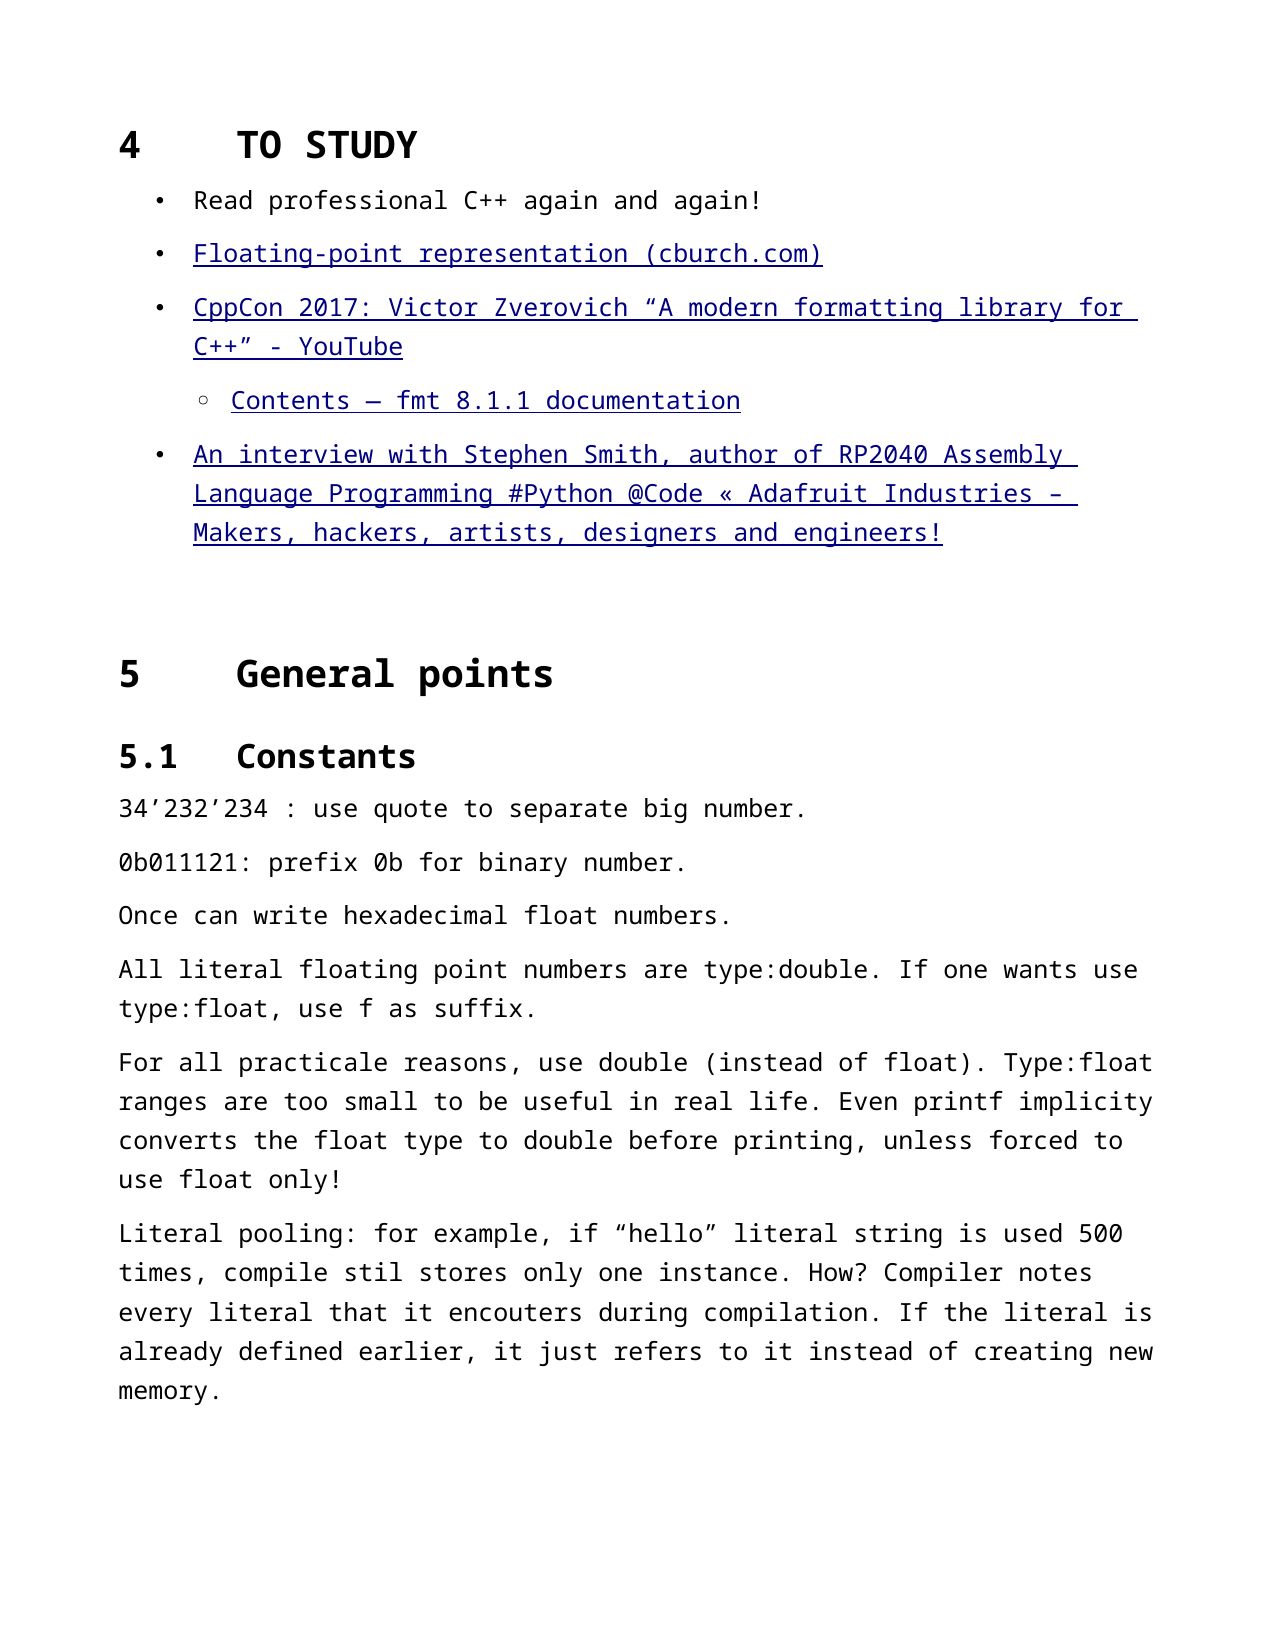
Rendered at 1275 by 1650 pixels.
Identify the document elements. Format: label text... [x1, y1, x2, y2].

text 34’232’234 : use quote to separate big number. [118, 791, 1157, 824]
list Floating-point representation (cburch.com) [156, 236, 1157, 270]
list An interview with Stephen Smith, author of RP2040 Assembly Language Programming #Python @Code « Adafruit Industries – Makers, hackers, artists, designers and engineers! [156, 436, 1157, 549]
list Contents — fmt 8.1.1 documentation [193, 383, 1157, 417]
text All literal floating point numbers are type:double. If one wants use type:float, use f as suffix. [118, 952, 1157, 1025]
list Read professional C++ again and again! [156, 182, 1157, 216]
text Literal pooling: for example, if “hello” literal string is used 500 times, compile stil stores only one instance. How? Compiler notes every literal that it encouters during compilation. If the literal is already defined earlier, it just refers to it instead of creating new memory. [118, 1216, 1157, 1407]
list CppCon 2017: Victor Zverovich “A modern formatting library for C++” - YouTube [156, 290, 1157, 363]
text 0b011121: prefix 0b for binary number. [118, 844, 1157, 878]
subtitle TO STUDY [118, 118, 1157, 170]
subtitle Constants [118, 732, 1157, 778]
subtitle General points [118, 647, 1157, 699]
text Once can write hexadecimal float numbers. [118, 898, 1157, 932]
text For all practicale reasons, use double (instead of float). Type:float ranges are too small to be useful in real life. Even printf implicity converts the float type to double before printing, unless forced to use float only! [118, 1045, 1157, 1196]
